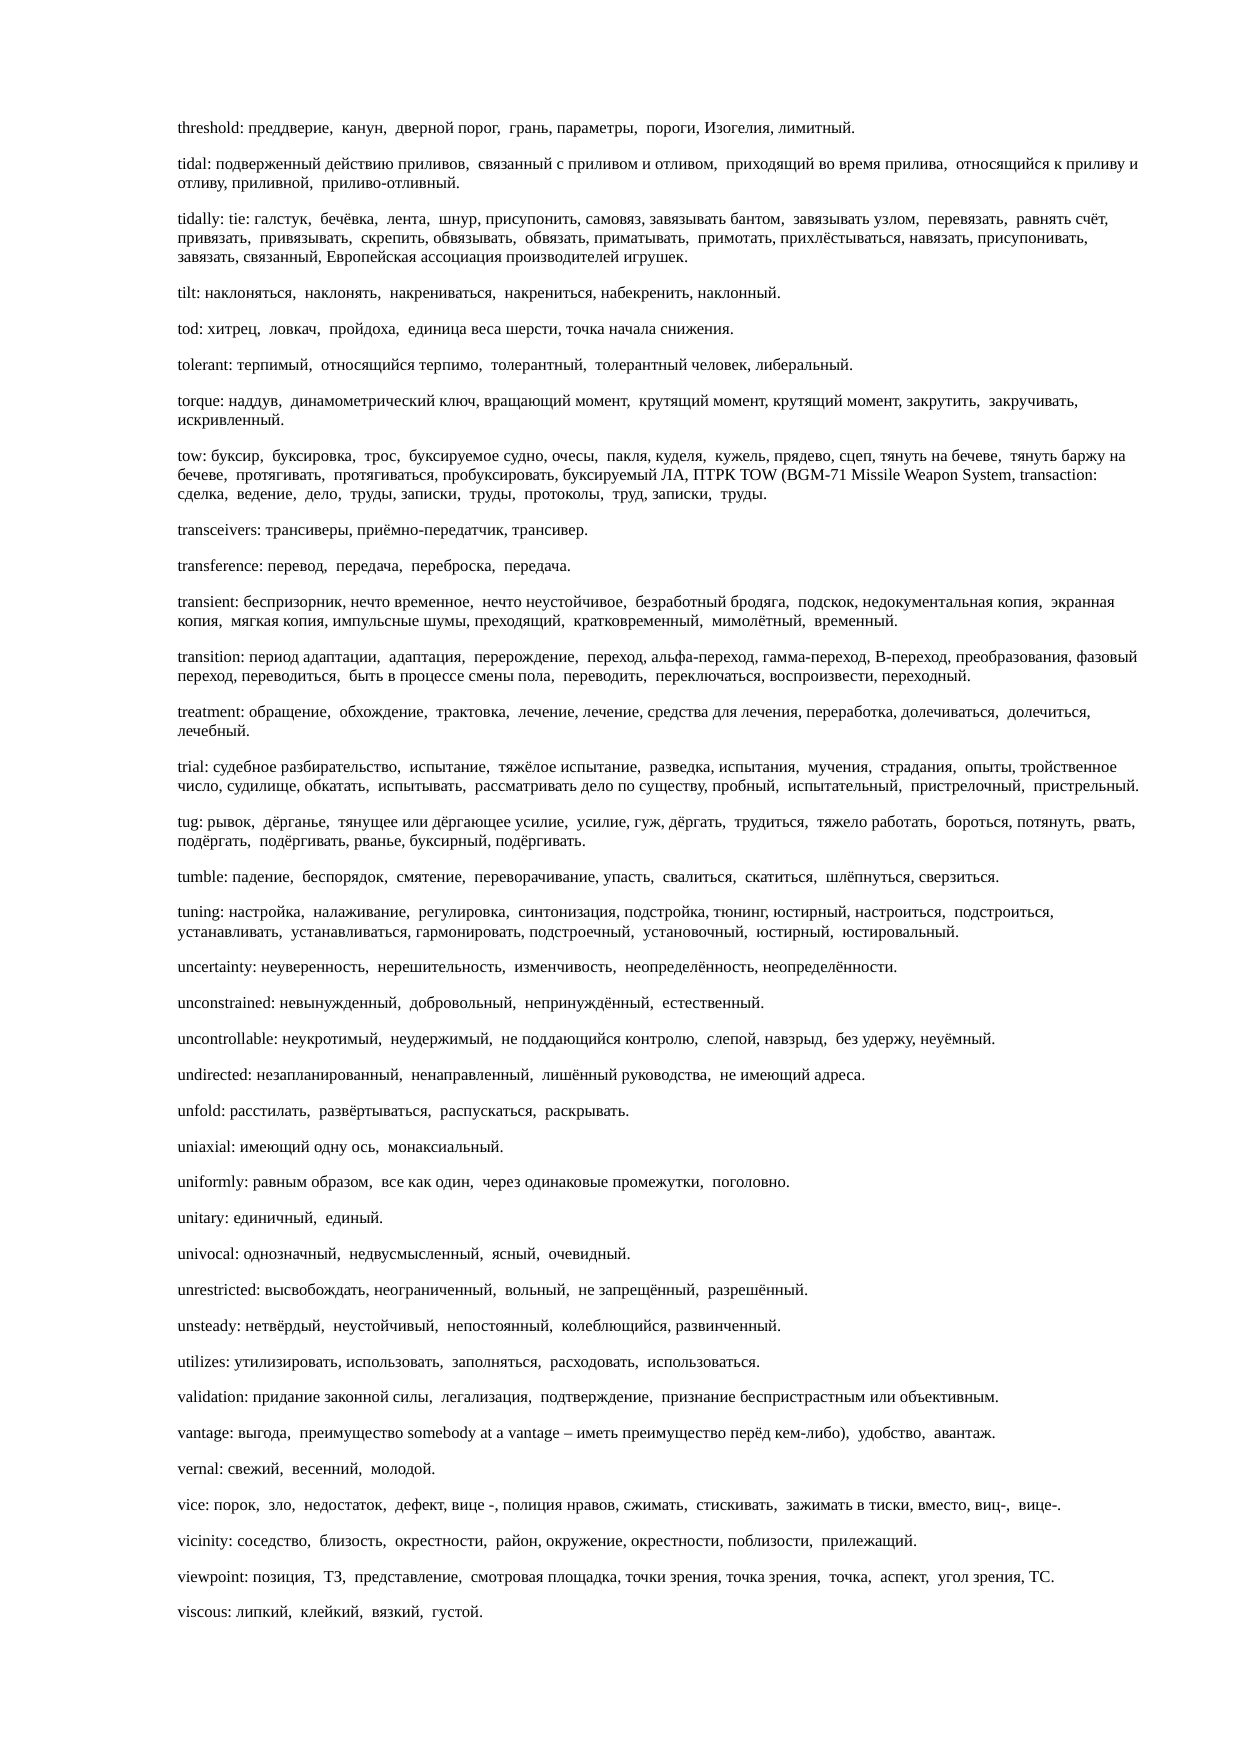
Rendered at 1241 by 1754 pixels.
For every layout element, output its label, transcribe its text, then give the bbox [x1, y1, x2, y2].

text vantage: выгода, преимущество somebody at a vantage – иметь преимущество перёд кем-либо), удобство, авантаж. [177, 1423, 1152, 1442]
text tow: буксир, буксировка, трос, буксируемое судно, очесы, пакля, куделя, кужель, прядево, сцеп, тянуть на бечеве, тянуть баржу на бечеве, протягивать, протягиваться, пробуксировать, буксируемый ЛА, ПТРК TOW (BGM-71 Missile Weapon System, transaction: сделка, ведение, дело, труды, записки, труды, протоколы, труд, записки, труды. [177, 446, 1152, 503]
text vice: порок, зло, недостаток, дефект, вице -, полиция нравов, сжимать, стискивать, зажимать в тиски, вместо, виц-, вице-. [177, 1495, 1152, 1514]
text transition: период адаптации, адаптация, перерождение, переход, альфа-переход, гамма-переход, В-переход, преобразования, фазовый переход, переводиться, быть в процессе смены пола, переводить, переключаться, воспроизвести, переходный. [177, 646, 1152, 685]
text uniformly: равным образом, все как один, через одинаковые промежутки, поголовно. [177, 1172, 1152, 1191]
text univocal: однозначный, недвусмысленный, ясный, очевидный. [177, 1244, 1152, 1263]
text tilt: наклоняться, наклонять, накрениваться, накрениться, набекренить, наклонный. [177, 283, 1152, 302]
text uniaxial: имеющий одну ось, монаксиальный. [177, 1136, 1152, 1156]
text treatment: обращение, обхождение, трактовка, лечение, лечение, средства для лечения, переработка, долечиваться, долечиться, лечебный. [177, 701, 1152, 740]
text viscous: липкий, клейкий, вязкий, густой. [177, 1602, 1152, 1621]
text transceivers: трансиверы, приёмно-передатчик, трансивер. [177, 520, 1152, 539]
text tod: хитрец, ловкач, пройдоха, единица веса шерсти, точка начала снижения. [177, 319, 1152, 338]
text unitary: единичный, единый. [177, 1208, 1152, 1227]
text vernal: свежий, весенний, молодой. [177, 1459, 1152, 1478]
text unsteady: нетвёрдый, неустойчивый, непостоянный, колеблющийся, развинченный. [177, 1316, 1152, 1335]
text tuning: настройка, налаживание, регулировка, синтонизация, подстройка, тюнинг, юстирный, настроиться, подстроиться, устанавливать, устанавливаться, гармонировать, подстроечный, установочный, юстирный, юстировальный. [177, 902, 1152, 941]
text tug: рывок, дёрганье, тянущее или дёргающее усилие, усилие, гуж, дёргать, трудиться, тяжело работать, бороться, потянуть, рвать, подёргать, подёргивать, рванье, буксирный, подёргивать. [177, 811, 1152, 850]
text tidally: tie: галстук, бечёвка, лента, шнур, присупонить, самовяз, завязывать бантом, завязывать узлом, перевязать, равнять счёт, привязать, привязывать, скрепить, обвязывать, обвязать, приматывать, примотать, прихлёстываться, навязать, присупонивать, завязать, связанный, Европейская ассоциация производителей игрушек. [177, 209, 1152, 266]
text torque: наддув, динамометрический ключ, вращающий момент, крутящий момент, крутящий момент, закрутить, закручивать, искривленный. [177, 391, 1152, 429]
text utilizes: утилизировать, использовать, заполняться, расходовать, использоваться. [177, 1351, 1152, 1371]
text trial: судебное разбирательство, испытание, тяжёлое испытание, разведка, испытания, мучения, страдания, опыты, тройственное число, судилище, обкатать, испытывать, рассматривать дело по существу, пробный, испытательный, пристрелочный, пристрельный. [177, 756, 1152, 795]
text tumble: падение, беспорядок, смятение, переворачивание, упасть, свалиться, скатиться, шлёпнуться, сверзиться. [177, 866, 1152, 886]
text transference: перевод, передача, переброска, передача. [177, 556, 1152, 575]
text uncertainty: неуверенность, нерешительность, изменчивость, неопределённость, неопределённости. [177, 957, 1152, 976]
text vicinity: соседство, близость, окрестности, район, окружение, окрестности, поблизости, прилежащий. [177, 1531, 1152, 1550]
text validation: придание законной силы, легализация, подтверждение, признание беспристрастным или объективным. [177, 1387, 1152, 1406]
text uncontrollable: неукротимый, неудержимый, не поддающийся контролю, слепой, навзрыд, без удержу, неуёмный. [177, 1029, 1152, 1048]
text transient: беспризорник, нечто временное, нечто неустойчивое, безработный бродяга, подскок, недокументальная копия, экранная копия, мягкая копия, импульсные шумы, преходящий, кратковременный, мимолётный, временный. [177, 591, 1152, 630]
text unrestricted: высвобождать, неограниченный, вольный, не запрещённый, разрешённый. [177, 1280, 1152, 1299]
text viewpoint: позиция, ТЗ, представление, смотровая площадка, точки зрения, точка зрения, точка, аспект, угол зрения, ТС. [177, 1566, 1152, 1586]
text tidal: подверженный действию приливов, связанный с приливом и отливом, приходящий во время прилива, относящийся к приливу и отливу, приливной, приливо-отливный. [177, 154, 1152, 192]
text undirected: незапланированный, ненаправленный, лишённый руководства, не имеющий адреса. [177, 1065, 1152, 1084]
text unfold: расстилать, развёртываться, распускаться, раскрывать. [177, 1101, 1152, 1120]
text threshold: преддверие, канун, дверной порог, грань, параметры, пороги, Изогелия, лимитный. [177, 118, 1152, 137]
text unconstrained: невынужденный, добровольный, непринуждённый, естественный. [177, 993, 1152, 1012]
text tolerant: терпимый, относящийся терпимо, толерантный, толерантный человек, либеральный. [177, 355, 1152, 374]
